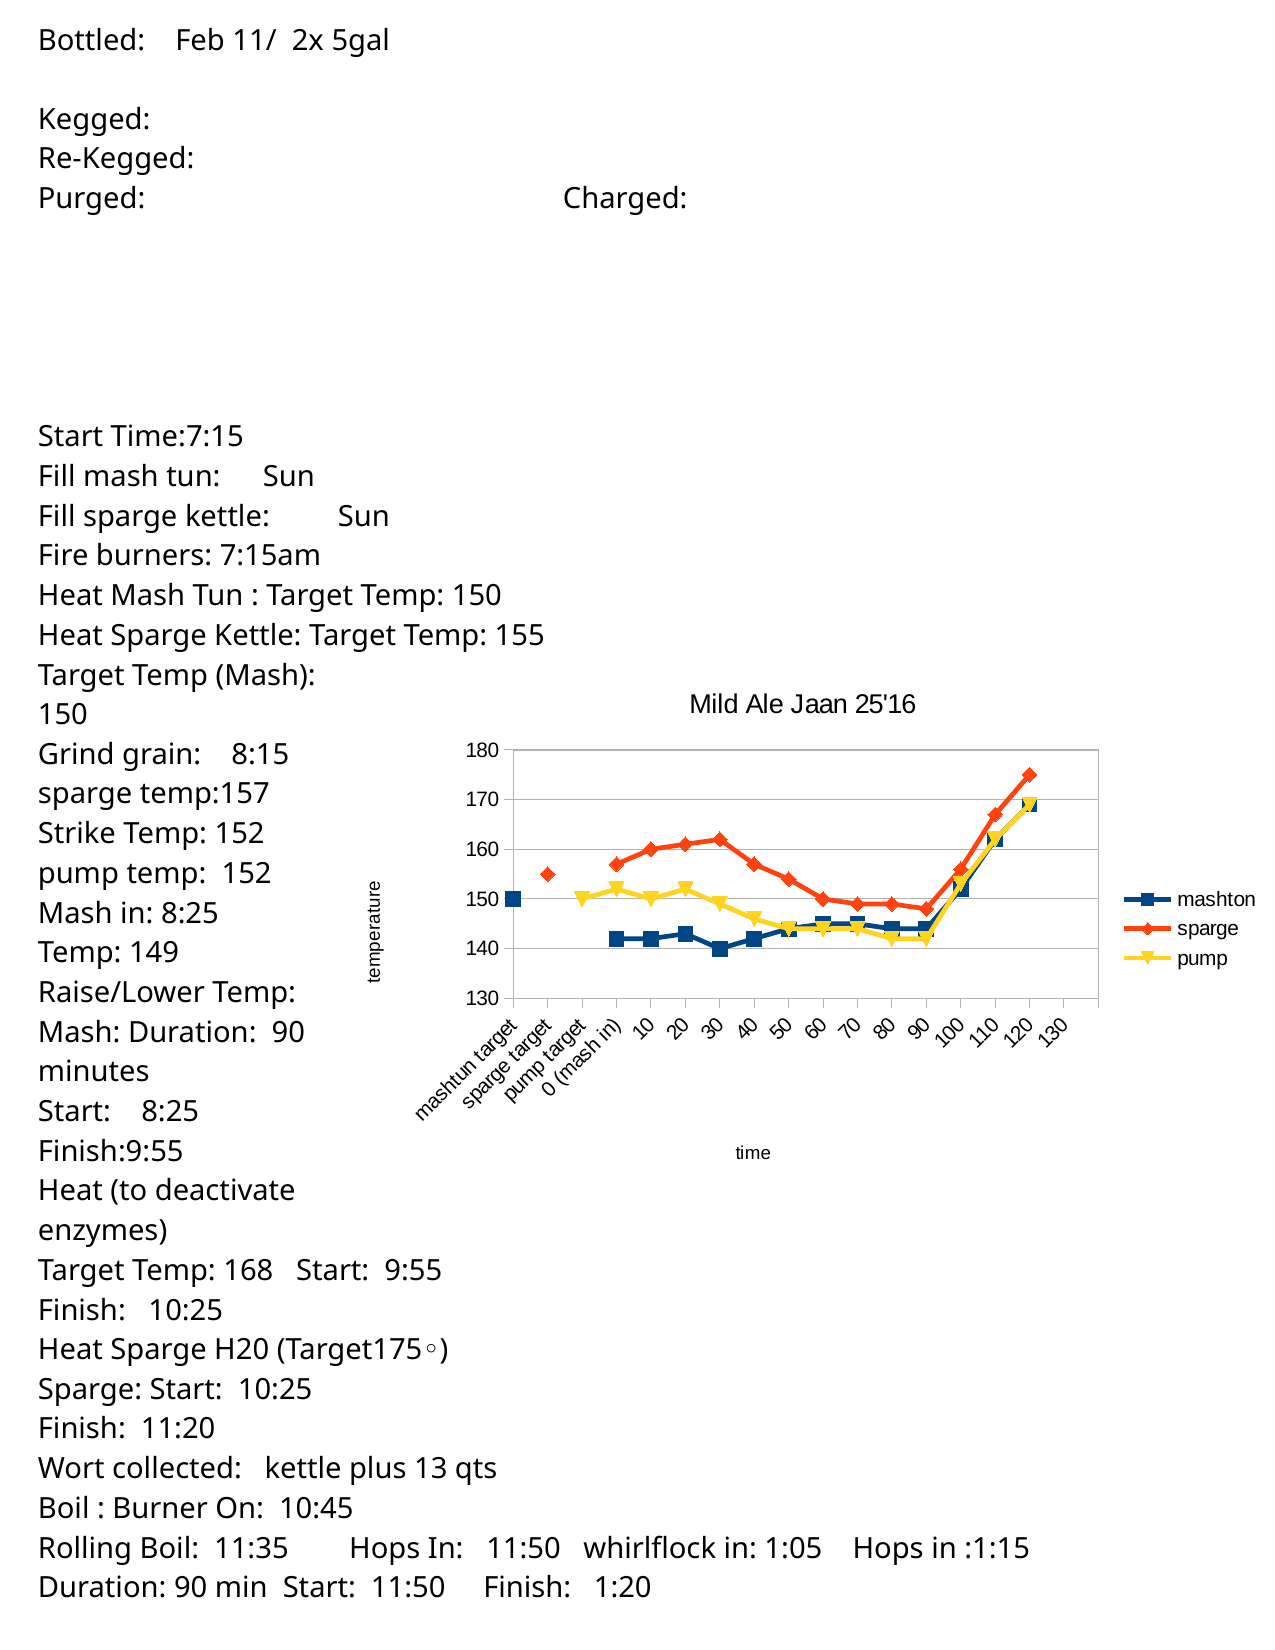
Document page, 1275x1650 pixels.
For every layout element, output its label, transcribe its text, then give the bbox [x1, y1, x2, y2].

text Raise/Lower Temp: [38, 971, 1237, 1011]
text Purged: Charged: [38, 177, 1237, 217]
text [1037, 800, 1098, 812]
text Wort collected: kettle plus 13 qts [38, 1447, 1237, 1487]
text [1013, 773, 1098, 799]
text Fill sparge kettle: Sun [38, 495, 1237, 535]
text [1099, 773, 1237, 812]
text Target Temp: 168 Start: 9:55 [38, 1249, 1237, 1289]
text [969, 852, 1098, 892]
text Bottled: Feb 11/ 2x 5gal [38, 19, 1237, 98]
text Mash in: 8:25 [957, 892, 1098, 898]
text [989, 812, 1017, 831]
text pump temp: 152 [38, 852, 513, 892]
text [1099, 852, 1237, 892]
text Mash in: 8:25 [934, 899, 1098, 932]
text Duration: 90 min Start: 11:50 Finish: 1:20 [38, 1567, 1237, 1606]
text Temp: 149 [514, 949, 1098, 971]
text Heat Sparge Kettle: Target Temp: 155 [38, 614, 1237, 654]
text Heat Sparge H20 (Target175◦) [38, 1328, 1237, 1368]
text Mash in: 8:25 [514, 899, 777, 932]
text Re-Kegged: [38, 138, 1237, 177]
text Rolling Boil: 11:35 Hops In: 11:50 whirlflock in: 1:05 Hops in :1:15 [38, 1527, 1237, 1567]
text [1099, 812, 1237, 852]
text Kegged: [38, 98, 1237, 138]
text Strike Temp: 152 [38, 812, 513, 852]
text Temp: 149 [1099, 932, 1237, 971]
text Temp: 149 [693, 932, 746, 943]
text Sparge: Start: 10:25 [38, 1368, 1237, 1408]
text Finish: 11:20 [38, 1408, 1237, 1447]
text [743, 852, 968, 892]
text sparge temp:157 [38, 773, 513, 812]
text Mash in: 8:25 [725, 899, 947, 926]
text Mash in: 8:25 [1099, 892, 1237, 932]
text Mash in: 8:25 [38, 892, 513, 932]
text Fill mash tun: Sun [38, 455, 1237, 495]
text Temp: 149 [514, 932, 710, 948]
text Heat Mash Tun : Target Temp: 150 [38, 574, 1237, 614]
text Start: 8:25 Finish:9:55 [38, 1090, 1237, 1170]
text Start Time:7:15 [38, 416, 1237, 455]
text [514, 812, 990, 849]
text Mash in: 8:25 [521, 892, 577, 898]
text [514, 852, 804, 892]
text Heat (to deactivate enzymes) [38, 1170, 1237, 1249]
text Mash in: 8:25 [701, 892, 814, 898]
text [514, 800, 1003, 812]
text Finish: 10:25 [38, 1289, 1237, 1328]
text Boil : Burner On: 10:45 [38, 1487, 1237, 1527]
text Mash in: 8:25 [825, 892, 936, 898]
text Mash: Duration: 90 minutes [38, 1011, 1237, 1090]
text Fire burners: 7:15am [38, 535, 1237, 574]
text Target Temp (Mash): 150 [38, 654, 1237, 733]
text Grind grain: 8:15 [38, 733, 1237, 773]
text [993, 812, 1098, 849]
text [514, 773, 1023, 799]
text Temp: 149 [38, 932, 513, 971]
text Temp: 149 [734, 932, 1098, 948]
